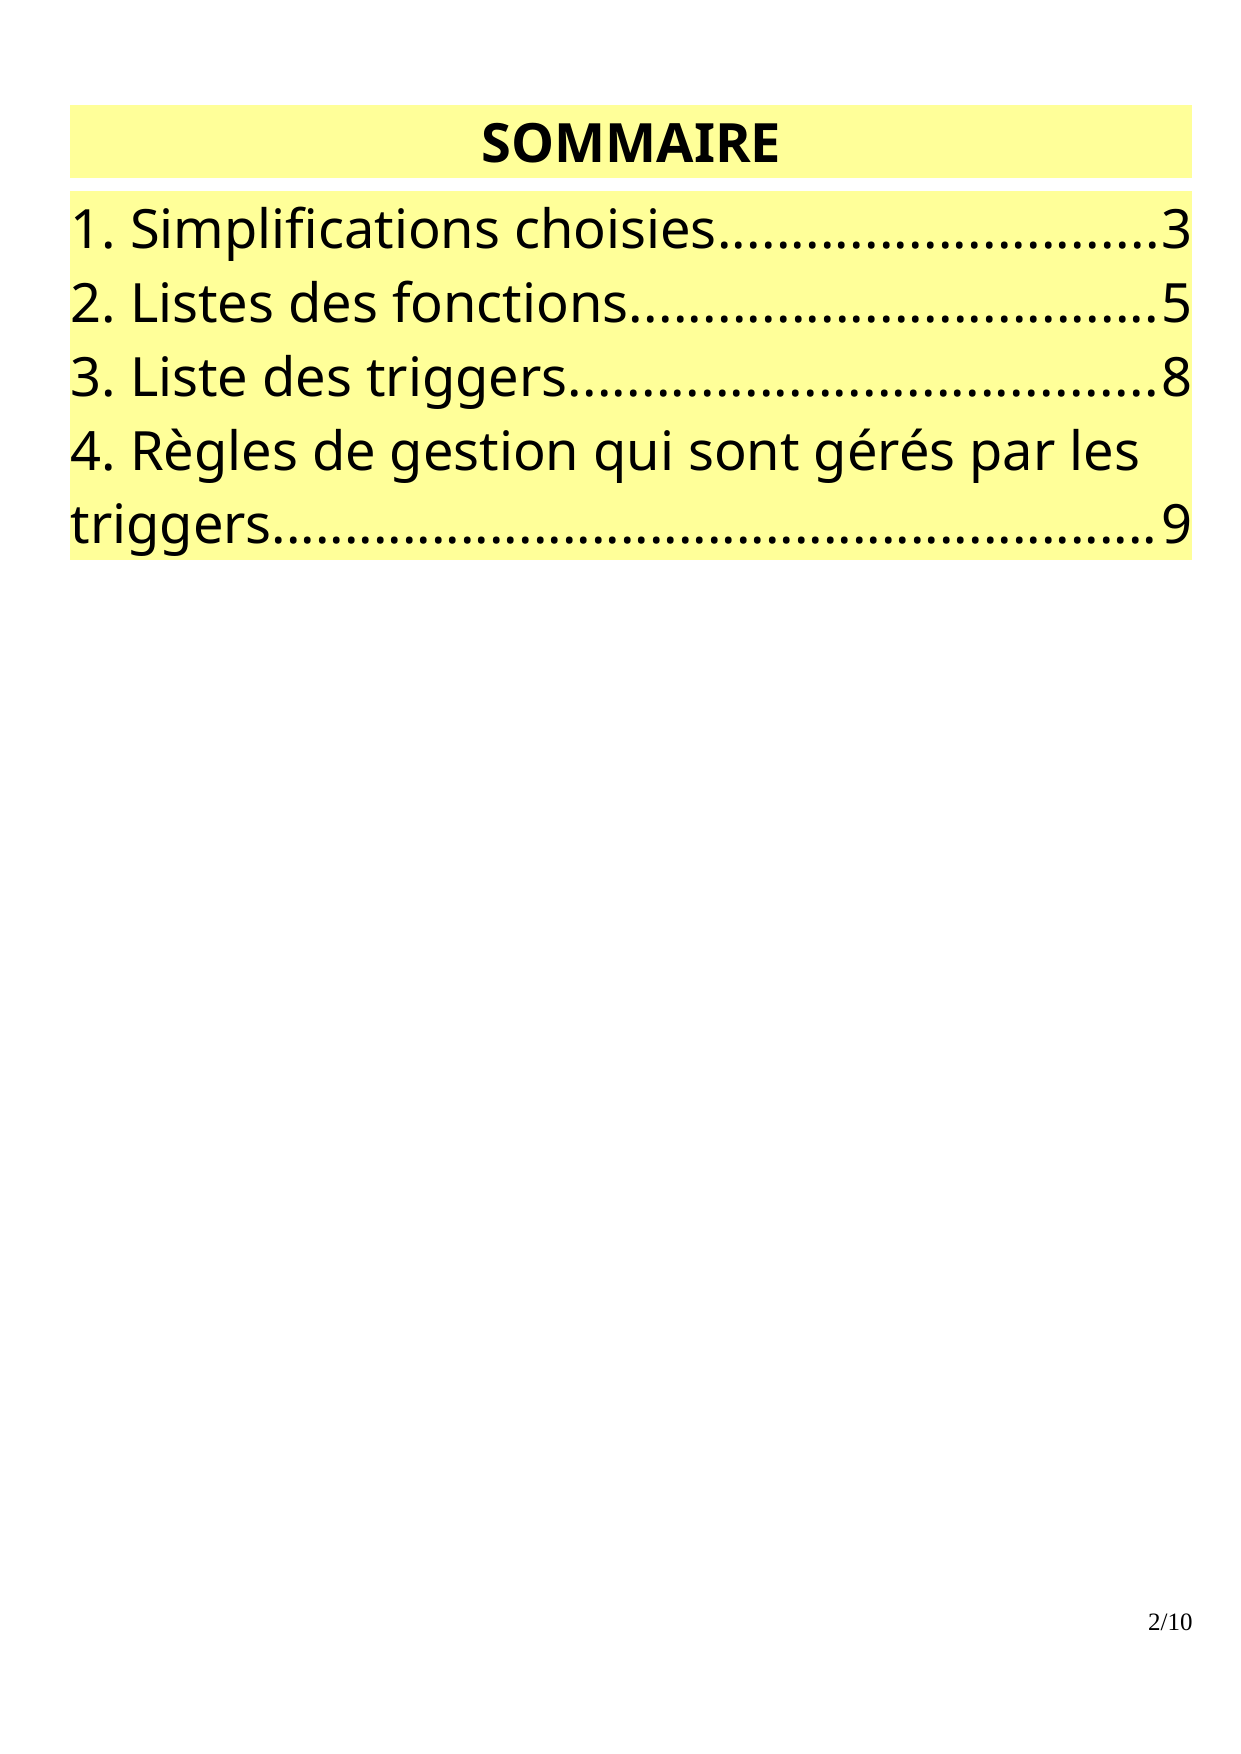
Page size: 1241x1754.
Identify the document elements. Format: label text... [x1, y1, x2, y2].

text 4. Règles de gestion qui sont gérés par les triggers 9 [70, 412, 1192, 560]
text 3. Liste des triggers 8 [70, 338, 1192, 412]
text 1. Simplifications choisies 3 [70, 191, 1192, 265]
subtitle SOMMAIRE [70, 105, 1192, 178]
text 2. Listes des fonctions 5 [70, 265, 1192, 338]
